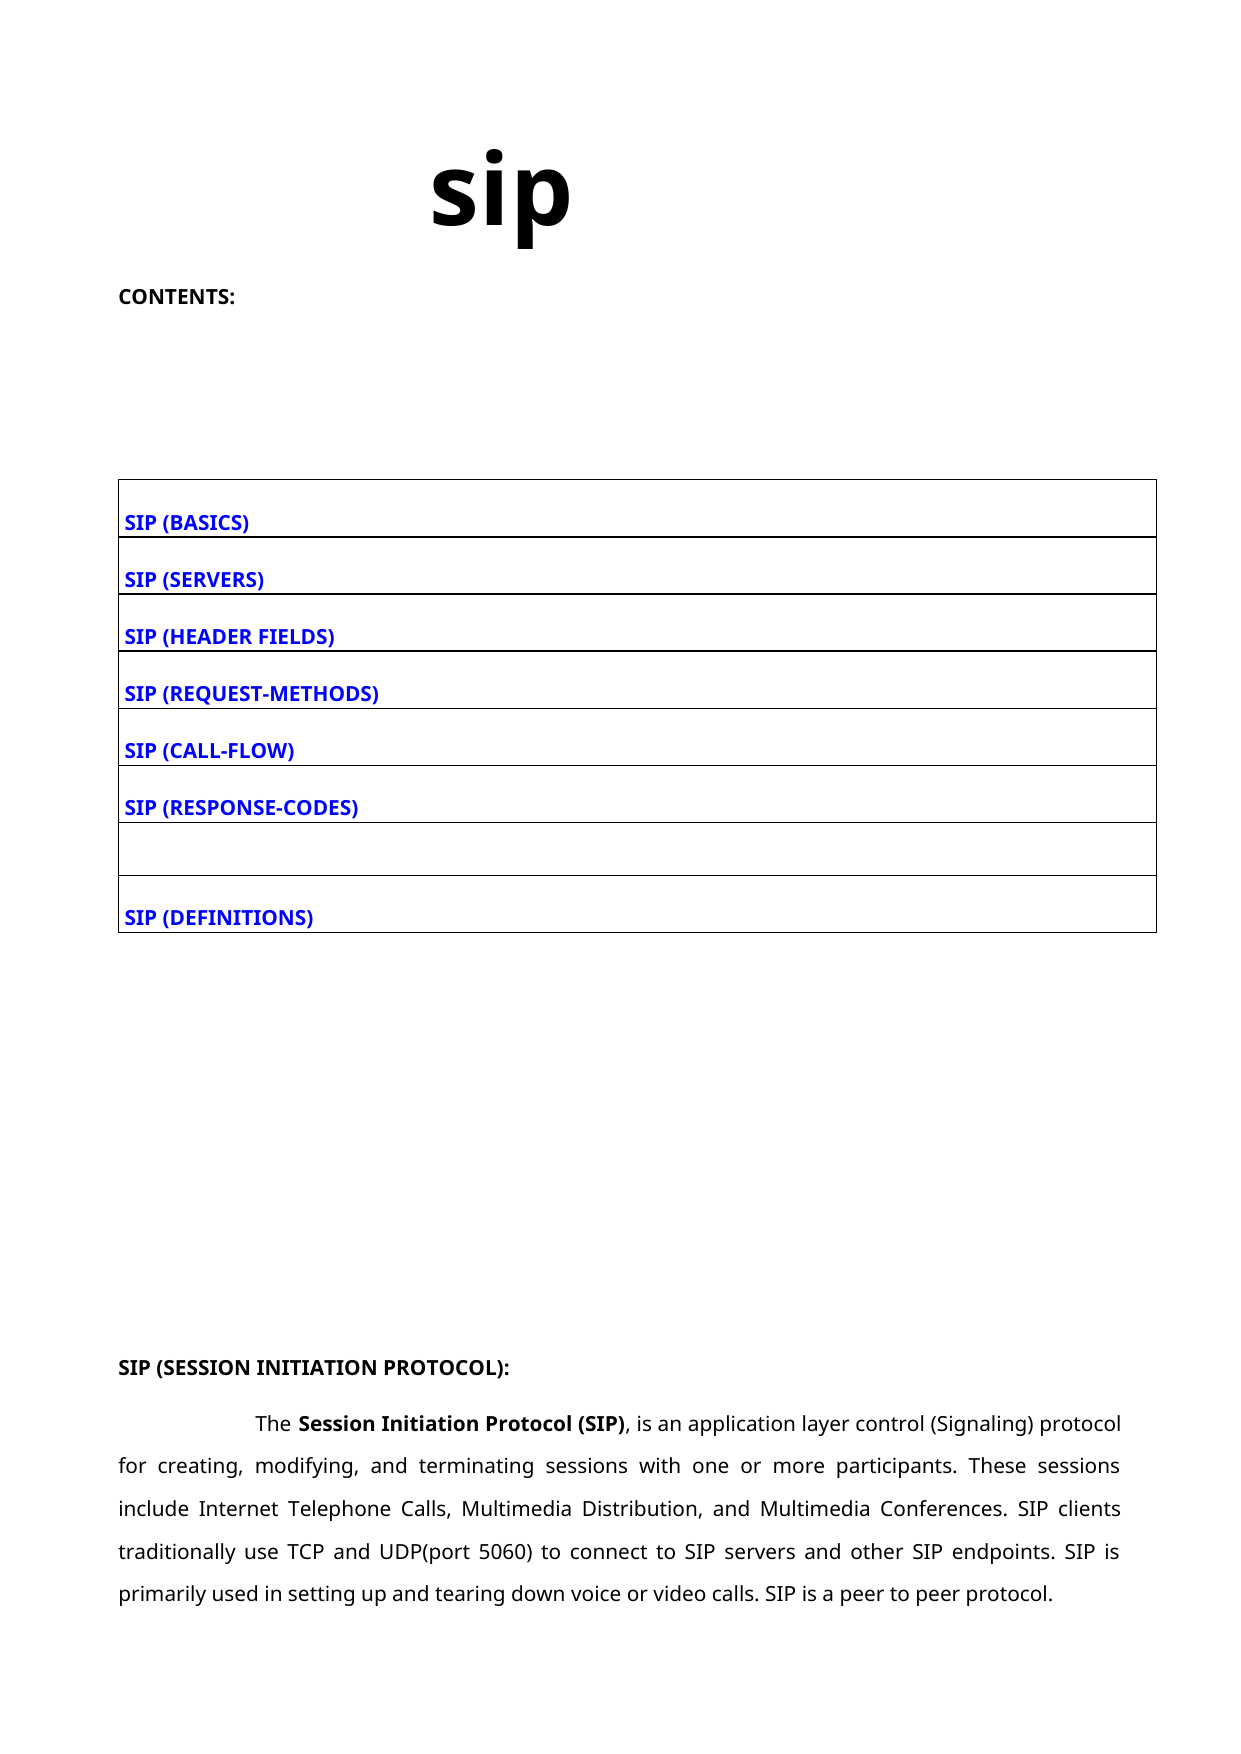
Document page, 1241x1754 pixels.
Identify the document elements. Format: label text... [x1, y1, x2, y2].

text CONTENTS: [118, 282, 1122, 311]
table_cell SIP (HEADER FIELDS) [119, 595, 1156, 650]
table_cell [119, 823, 1156, 875]
table_cell SIP (CALL-FLOW) [119, 709, 1156, 765]
table_cell SIP (REQUEST-METHODS) [119, 652, 1156, 708]
table_cell SIP (DEFINITIONS) [119, 876, 1156, 932]
table_cell SIP (RESPONSE-CODES) [119, 766, 1156, 822]
table_header SIP (BASICS) [119, 480, 1156, 536]
text The Session Initiation Protocol (SIP), is an application layer control (Signaling) protocol for creating, modifying, and terminating sessions with one or more participants. These sessions include Internet Telephone Calls, Multimedia Distribution, and Multimedia Conferences. SIP clients traditionally use TCP and UDP(port 5060) to connect to SIP servers and other SIP endpoints. SIP is primarily used in setting up and tearing down voice or video calls. SIP is a peer to peer protocol. [118, 1409, 1122, 1608]
table_cell SIP (SERVERS) [119, 538, 1156, 593]
text SIP (SESSION INITIATION PROTOCOL): [118, 1353, 1122, 1381]
text sip [118, 118, 1122, 254]
